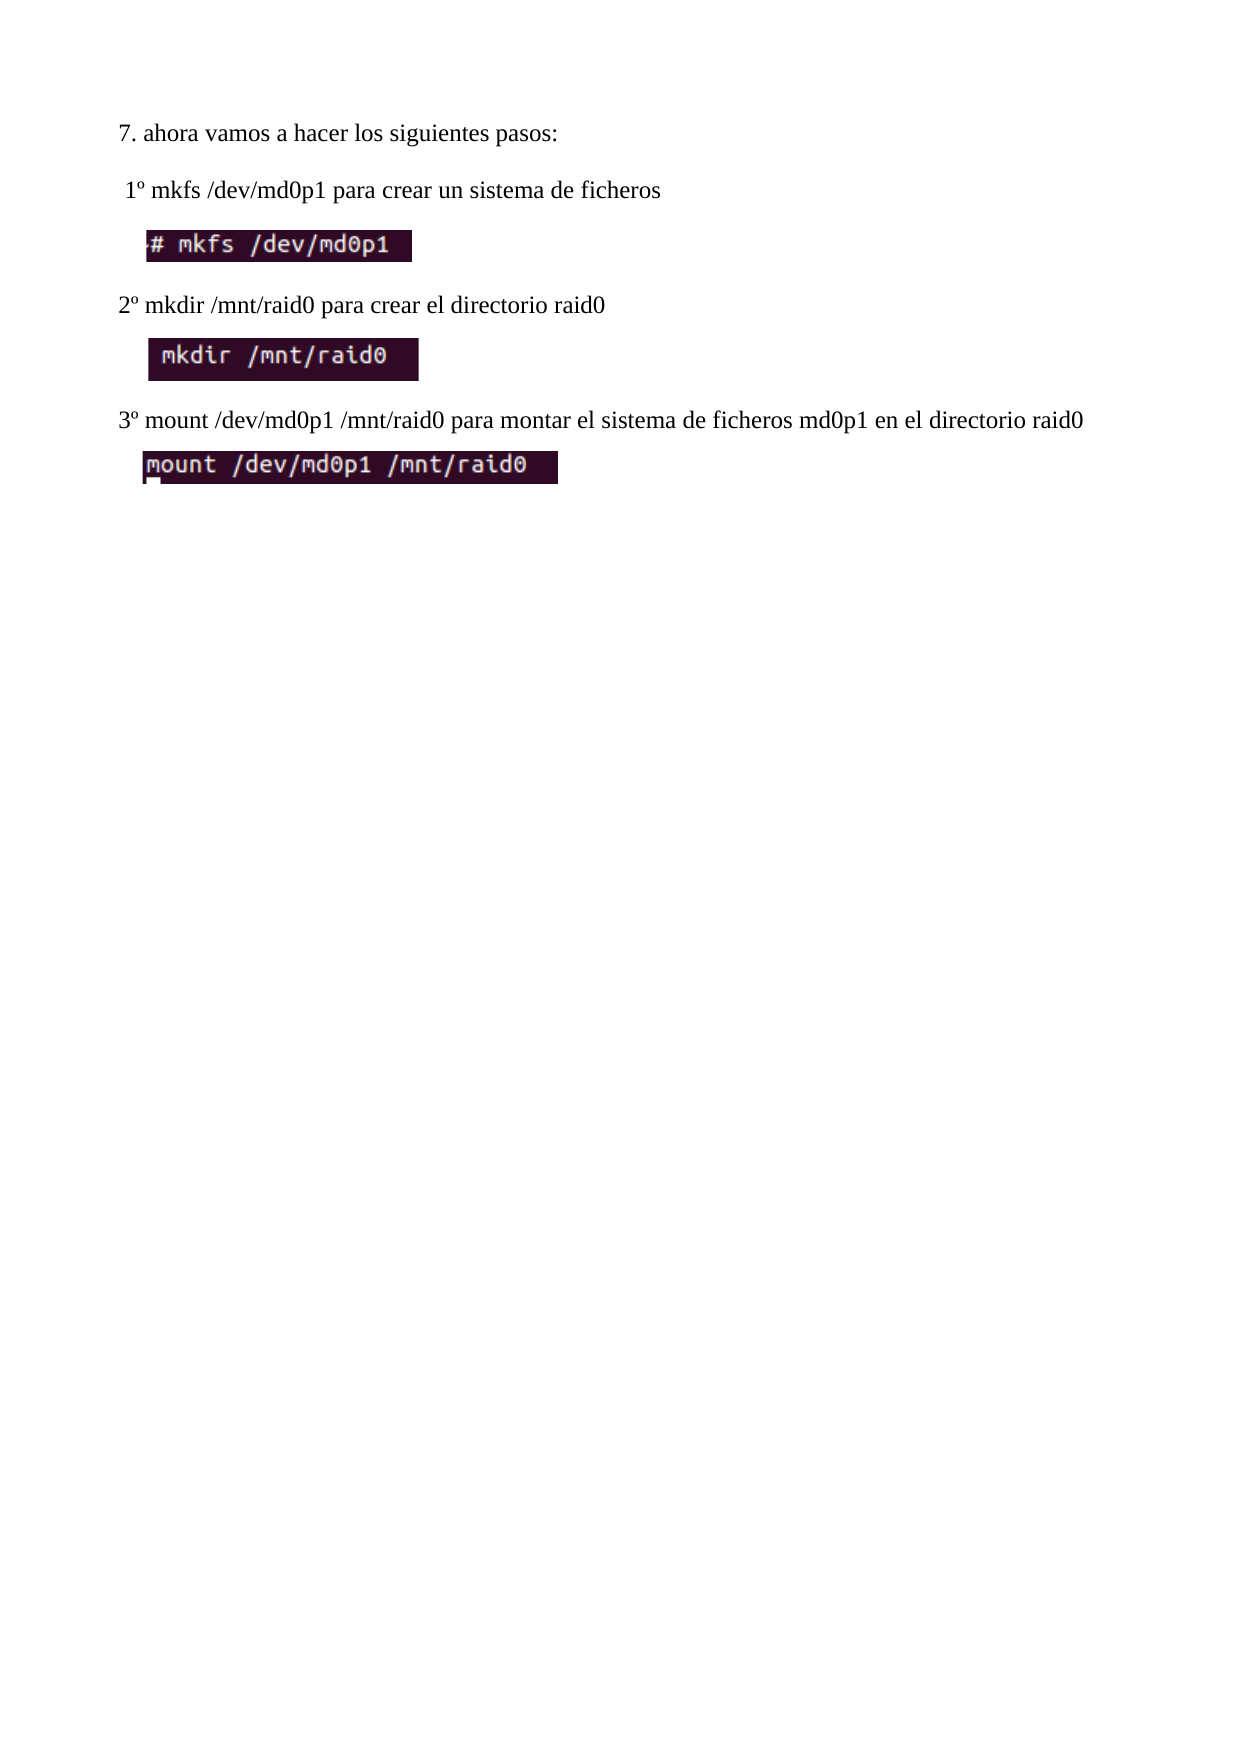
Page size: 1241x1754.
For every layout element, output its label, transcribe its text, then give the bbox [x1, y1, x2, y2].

text 7. ahora vamos a hacer los siguientes pasos: [118, 118, 1122, 147]
text 1º mkfs /dev/md0p1 para crear un sistema de ficheros [118, 176, 1122, 204]
text 3º mount /dev/md0p1 /mnt/raid0 para montar el sistema de ficheros md0p1 en el directorio raid0 [118, 406, 1122, 434]
picture [142, 451, 558, 484]
text 2º mkdir /mnt/raid0 para crear el directorio raid0 [118, 291, 1122, 319]
picture [146, 230, 412, 262]
picture [148, 338, 419, 381]
